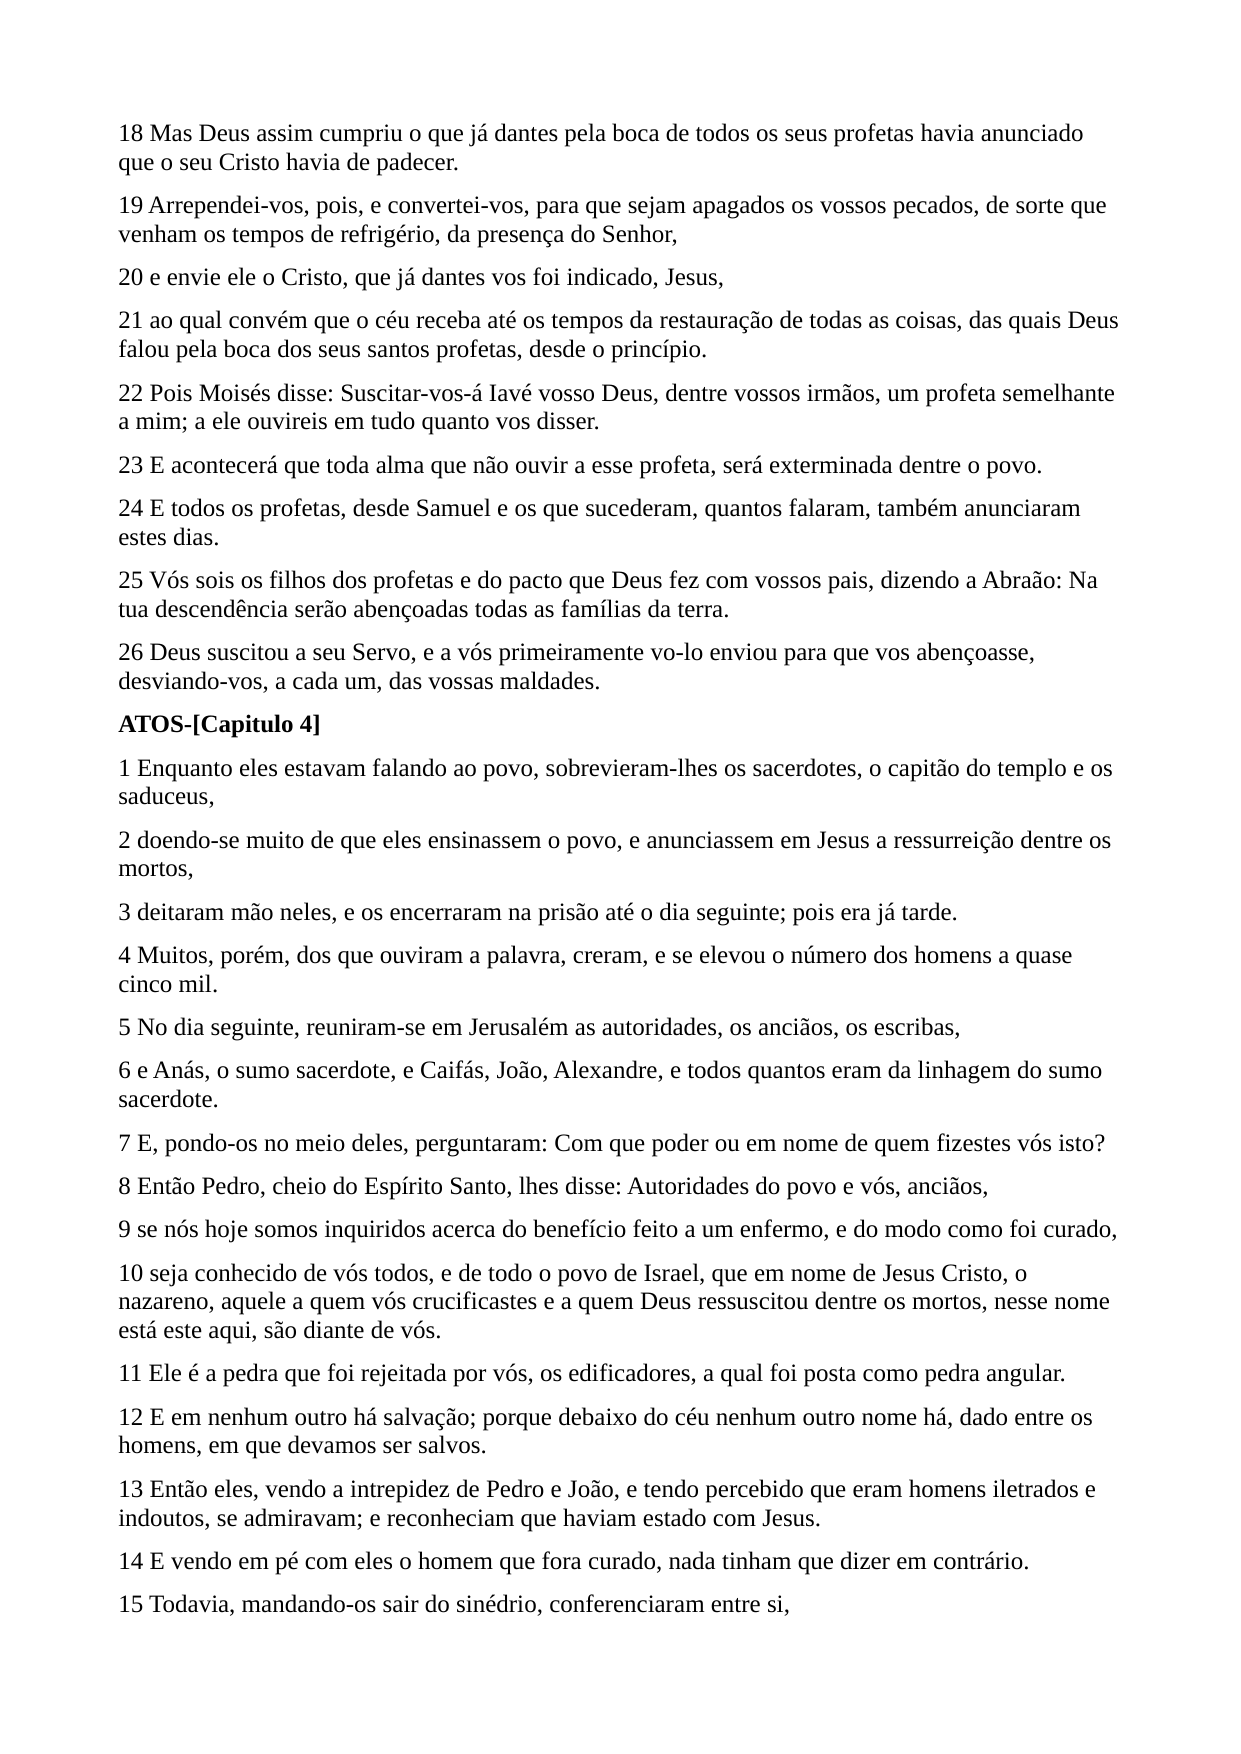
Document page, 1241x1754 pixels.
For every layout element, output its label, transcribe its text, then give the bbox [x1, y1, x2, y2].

text 1 Enquanto eles estavam falando ao povo, sobrevieram-lhes os sacerdotes, o capitão do templo e os saduceus, [118, 753, 1122, 810]
text 12 E em nenhum outro há salvação; porque debaixo do céu nenhum outro nome há, dado entre os homens, em que devamos ser salvos. [118, 1402, 1122, 1459]
text 11 Ele é a pedra que foi rejeitada por vós, os edificadores, a qual foi posta como pedra angular. [118, 1358, 1122, 1387]
text 8 Então Pedro, cheio do Espírito Santo, lhes disse: Autoridades do povo e vós, anciãos, [118, 1171, 1122, 1200]
text ATOS-[Capitulo 4] [118, 709, 1122, 738]
text 26 Deus suscitou a seu Servo, e a vós primeiramente vo-lo enviou para que vos abençoasse, desviando-vos, a cada um, das vossas maldades. [118, 637, 1122, 695]
text 22 Pois Moisés disse: Suscitar-vos-á Iavé vosso Deus, dentre vossos irmãos, um profeta semelhante a mim; a ele ouvireis em tudo quanto vos disser. [118, 378, 1122, 435]
text 18 Mas Deus assim cumpriu o que já dantes pela boca de todos os seus profetas havia anunciado que o seu Cristo havia de padecer. [118, 118, 1122, 176]
text 13 Então eles, vendo a intrepidez de Pedro e João, e tendo percebido que eram homens iletrados e indoutos, se admiravam; e reconheciam que haviam estado com Jesus. [118, 1474, 1122, 1531]
text 3 deitaram mão neles, e os encerraram na prisão até o dia seguinte; pois era já tarde. [118, 897, 1122, 926]
text 4 Muitos, porém, dos que ouviram a palavra, creram, e se elevou o número dos homens a quase cinco mil. [118, 940, 1122, 998]
text 5 No dia seguinte, reuniram-se em Jerusalém as autoridades, os anciãos, os escribas, [118, 1012, 1122, 1041]
text 23 E acontecerá que toda alma que não ouvir a esse profeta, será exterminada dentre o povo. [118, 450, 1122, 478]
text 9 se nós hoje somos inquiridos acerca do benefício feito a um enfermo, e do modo como foi curado, [118, 1214, 1122, 1243]
text 2 doendo-se muito de que eles ensinassem o povo, e anunciassem em Jesus a ressurreição dentre os mortos, [118, 825, 1122, 882]
text 25 Vós sois os filhos dos profetas e do pacto que Deus fez com vossos pais, dizendo a Abraão: Na tua descendência serão abençoadas todas as famílias da terra. [118, 565, 1122, 623]
text 6 e Anás, o sumo sacerdote, e Caifás, João, Alexandre, e todos quantos eram da linhagem do sumo sacerdote. [118, 1056, 1122, 1113]
text 10 seja conhecido de vós todos, e de todo o povo de Israel, que em nome de Jesus Cristo, o nazareno, aquele a quem vós crucificastes e a quem Deus ressuscitou dentre os mortos, nesse nome está este aqui, são diante de vós. [118, 1258, 1122, 1344]
text 20 e envie ele o Cristo, que já dantes vos foi indicado, Jesus, [118, 262, 1122, 291]
text 15 Todavia, mandando-os sair do sinédrio, conferenciaram entre si, [118, 1589, 1122, 1618]
text 21 ao qual convém que o céu receba até os tempos da restauração de todas as coisas, das quais Deus falou pela boca dos seus santos profetas, desde o princípio. [118, 306, 1122, 363]
text 7 E, pondo-os no meio deles, perguntaram: Com que poder ou em nome de quem fizestes vós isto? [118, 1128, 1122, 1156]
text 24 E todos os profetas, desde Samuel e os que sucederam, quantos falaram, também anunciaram estes dias. [118, 493, 1122, 551]
text 14 E vendo em pé com eles o homem que fora curado, nada tinham que dizer em contrário. [118, 1546, 1122, 1575]
text 19 Arrependei-vos, pois, e convertei-vos, para que sejam apagados os vossos pecados, de sorte que venham os tempos de refrigério, da presença do Senhor, [118, 190, 1122, 248]
